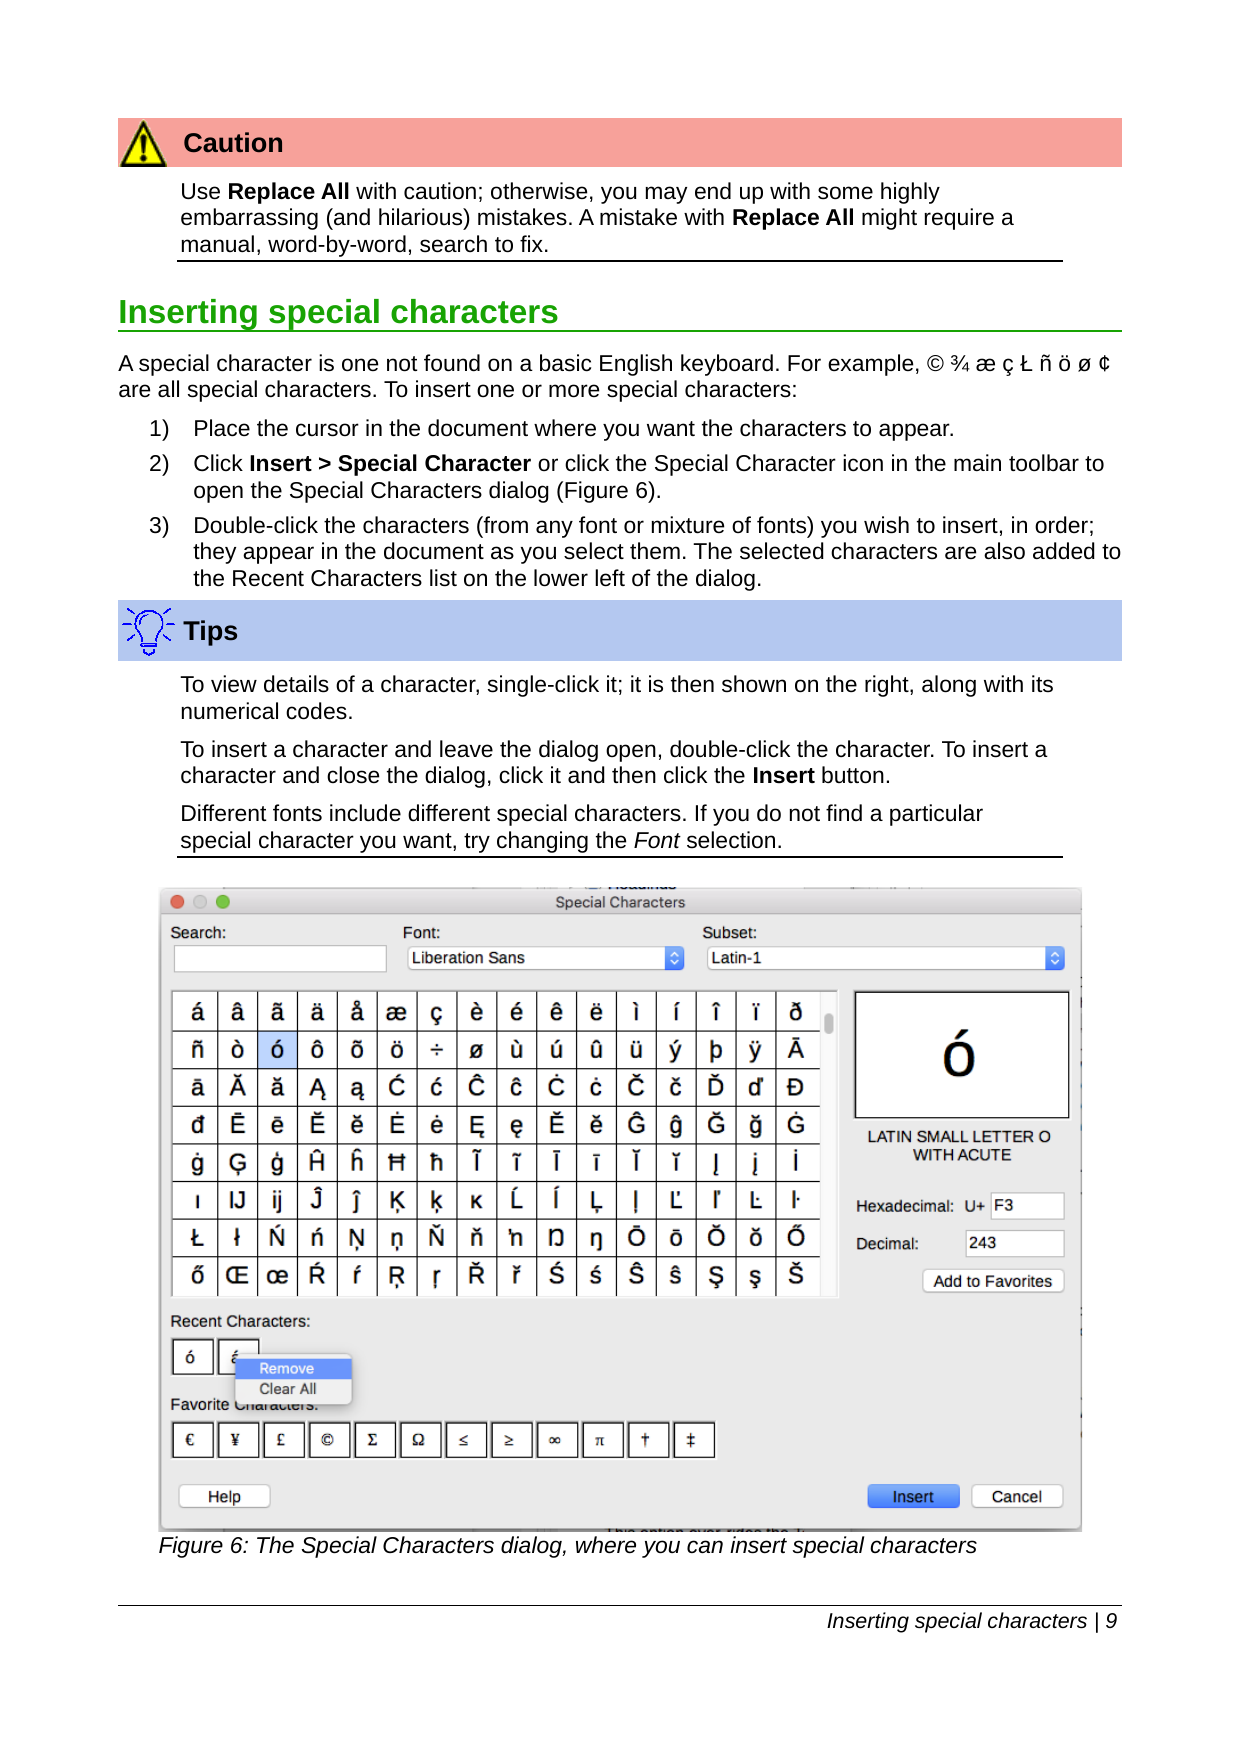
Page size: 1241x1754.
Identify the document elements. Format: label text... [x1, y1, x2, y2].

text To insert a character and leave the dialog open, double-click the character. To insert a character and close the dialog, click it and then click the Insert button. [177, 733, 1063, 789]
subtitle Inserting special characters [118, 292, 1122, 330]
subtitle Tips [118, 600, 1122, 661]
picture [119, 600, 179, 660]
list Click Insert > Special Character or click the Special Character icon in the main toolbar to open the Special Characters dialog (Figure 6). [169, 450, 1122, 503]
text Use Replace All with caution; otherwise, you may end up with some highly embarrassing (and hilarious) mistakes. A mistake with Replace All might require a manual, word-by-word, search to fix. [177, 175, 1063, 260]
text To view details of a character, single-click it; it is then shown on the right, along with its numerical codes. [177, 668, 1063, 724]
text Figure 6: The Special Characters dialog, where you can insert special characters [158, 1532, 1082, 1558]
text Different fonts include different special characters. If you do not find a particular special character you want, try changing the Font selection. [177, 797, 1063, 856]
list Place the cursor in the document where you want the characters to appear. [169, 415, 1122, 441]
subtitle Caution [118, 118, 1122, 167]
picture [158, 887, 1083, 1532]
list Double-click the characters (from any font or mixture of fonts) you wish to insert, in order; they appear in the document as you select them. The selected characters are also added to the Recent Characters list on the lower left of the dialog. [169, 512, 1122, 591]
picture [119, 119, 167, 167]
list A special character is one not found on a basic English keyboard. For example, © ¾ æ ç Ł ñ ö ø ¢ are all special characters. To insert one or more special characters: [118, 350, 1122, 403]
